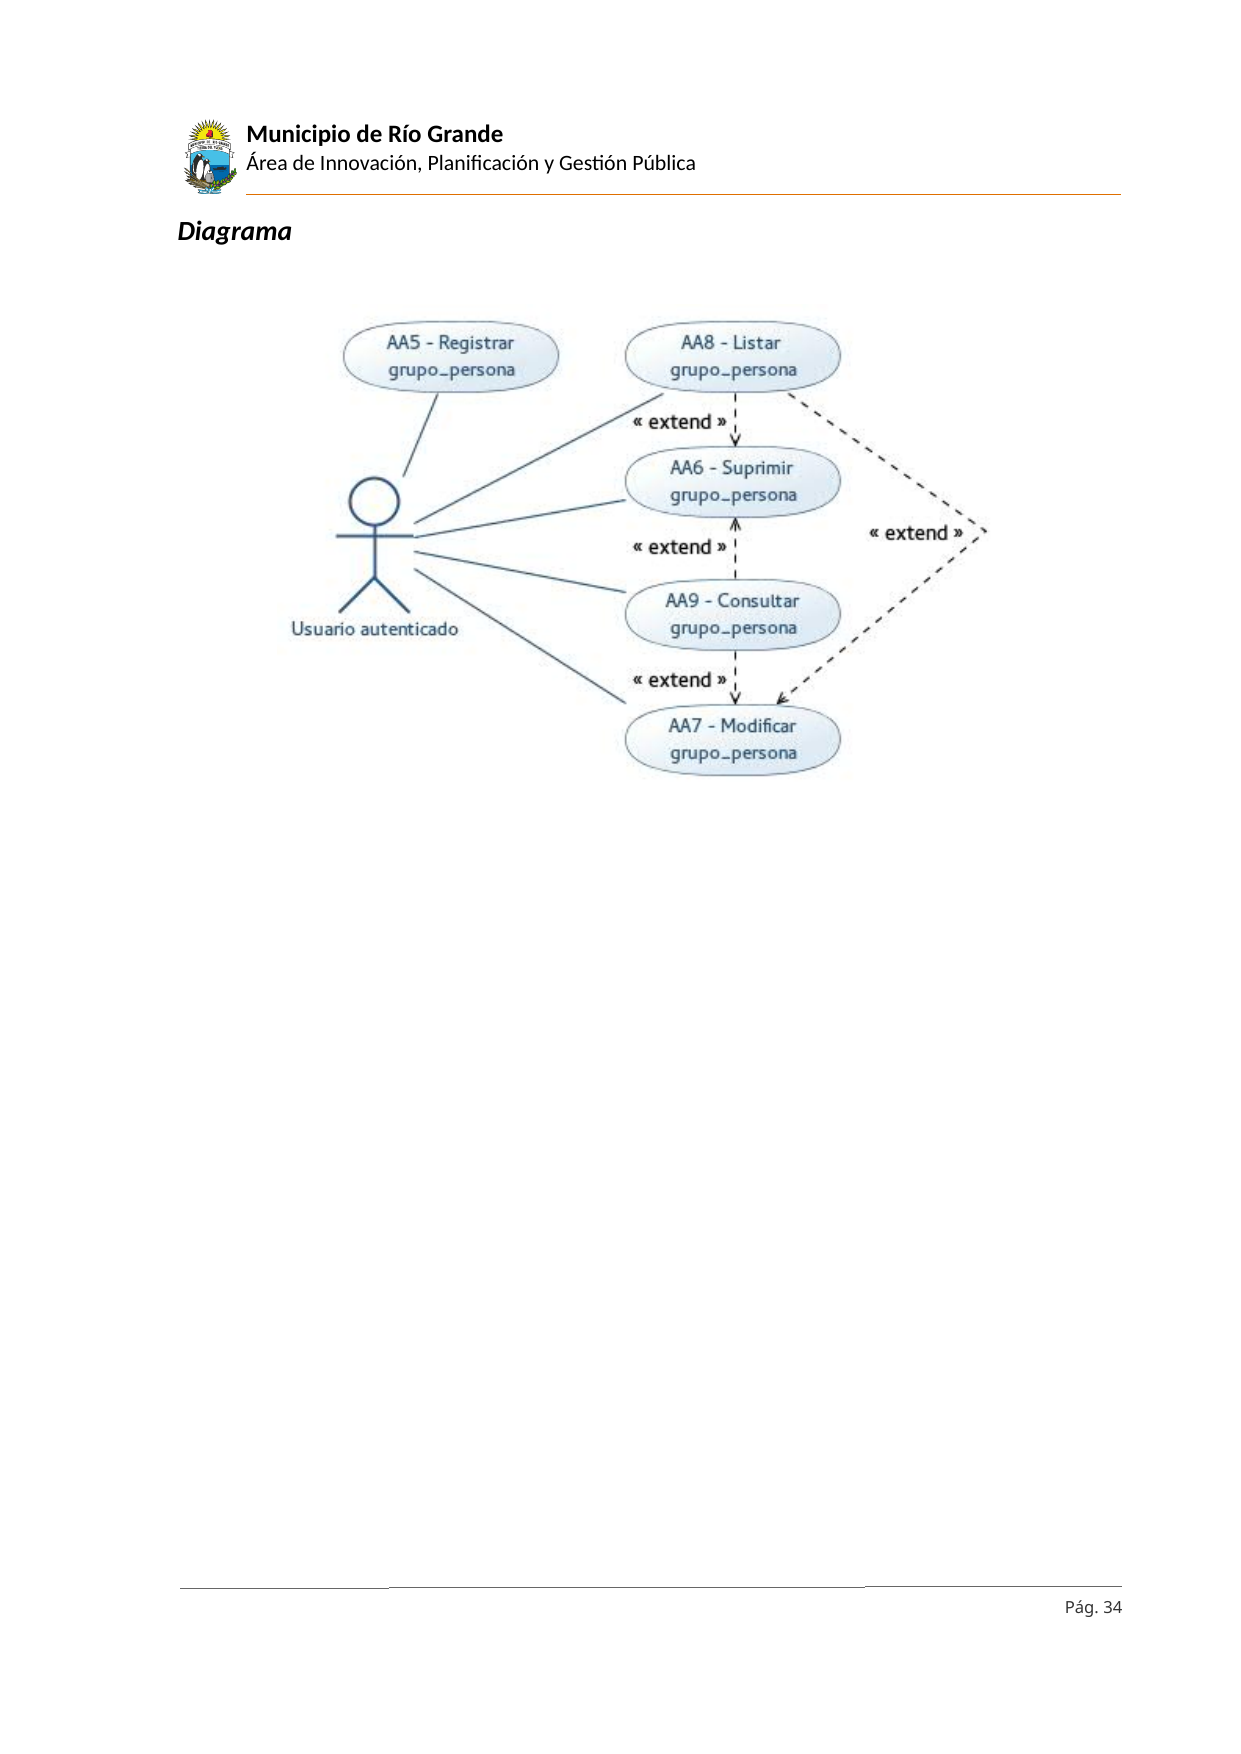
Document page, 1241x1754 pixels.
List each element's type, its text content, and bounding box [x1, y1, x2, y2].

subtitle Diagrama [177, 213, 1122, 247]
picture [277, 304, 1023, 792]
